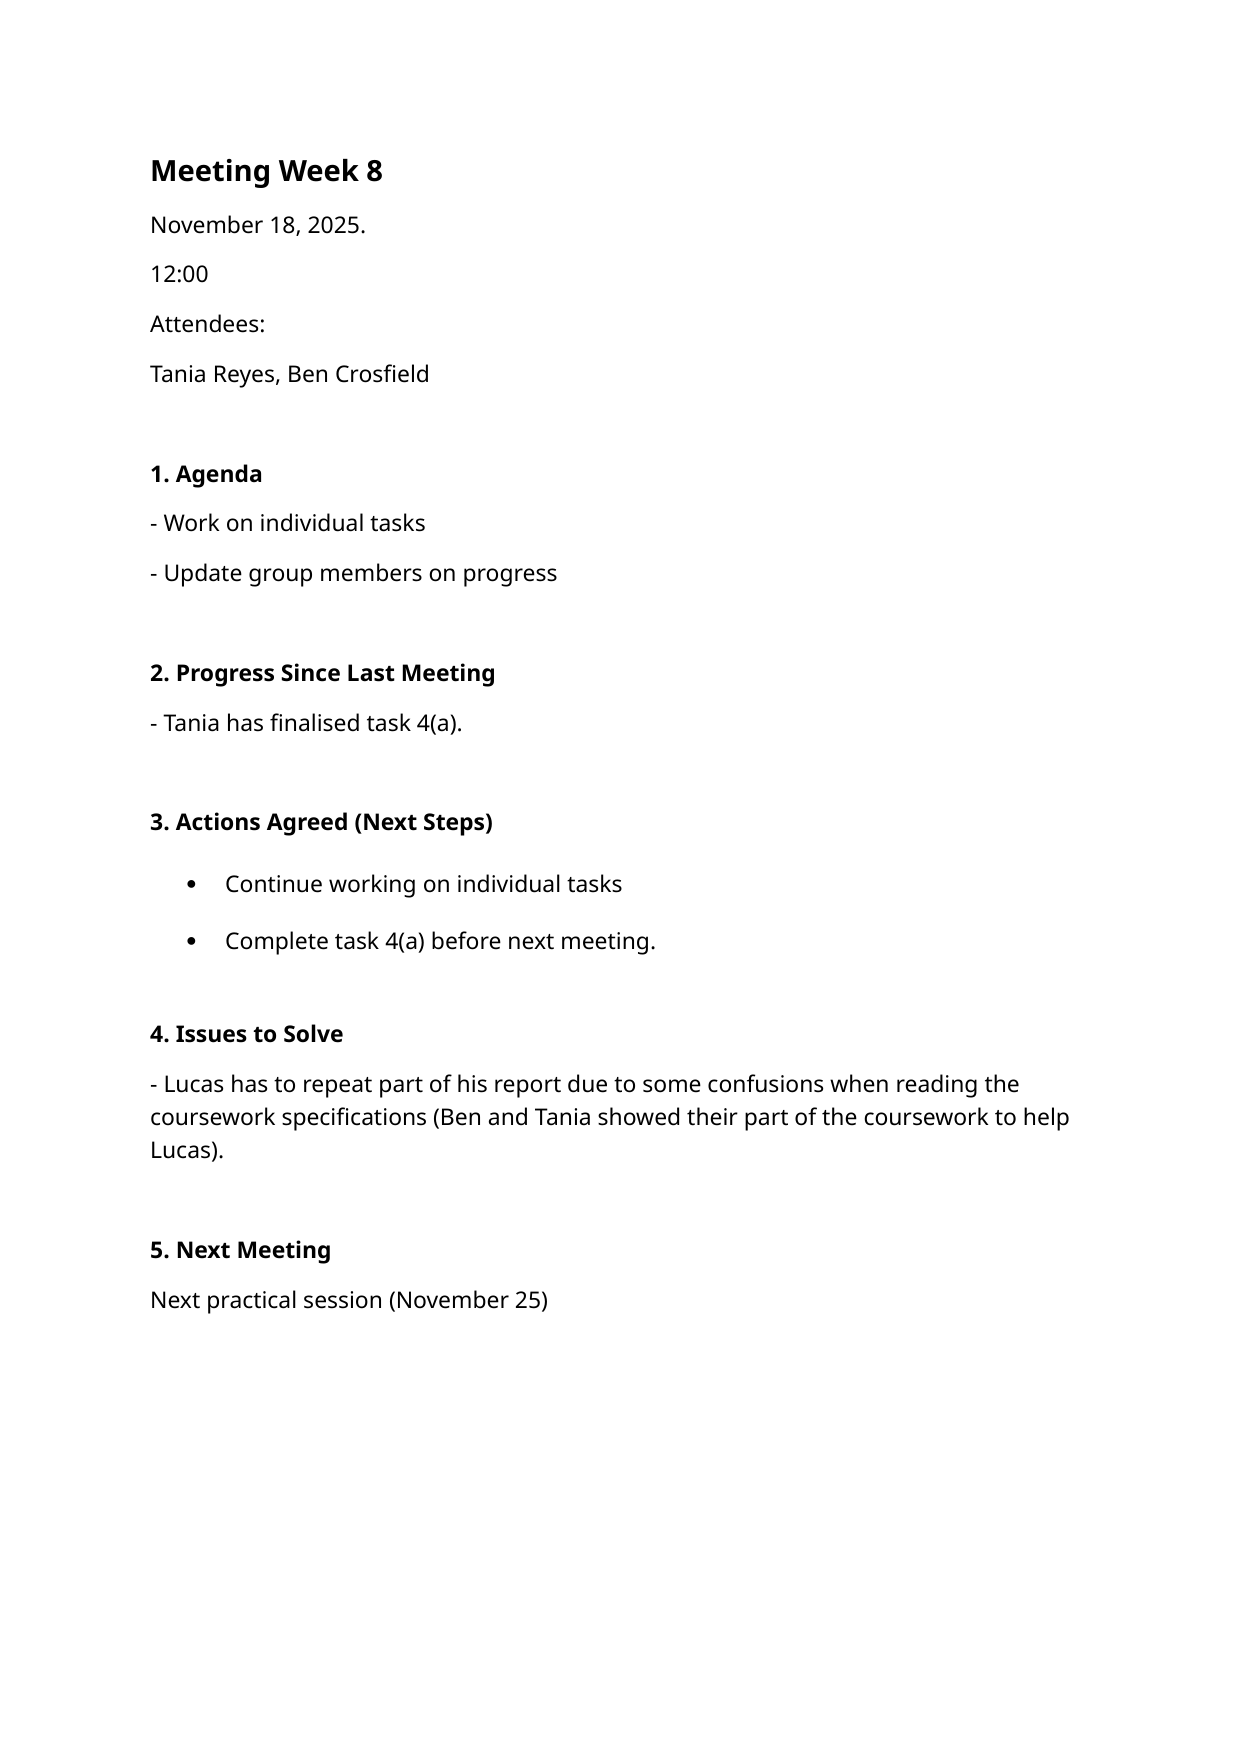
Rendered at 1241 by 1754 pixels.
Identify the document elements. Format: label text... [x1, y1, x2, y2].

text 5. Next Meeting [150, 1234, 1090, 1265]
text 4. Issues to Solve [150, 1018, 1090, 1049]
text Meeting Week 8 [150, 150, 1090, 190]
text November 18, 2025. [150, 209, 1090, 240]
text - Tania has finalised task 4(a). [150, 707, 1090, 738]
list Complete task 4(a) before next meeting. [187, 925, 1090, 956]
text 2. Progress Since Last Meeting [150, 657, 1090, 688]
text - Lucas has to repeat part of his report due to some confusions when reading the coursework specifications (Ben and Tania showed their part of the coursework to help Lucas). [150, 1068, 1090, 1166]
text 3. Actions Agreed (Next Steps) [150, 806, 1090, 837]
text 1. Agenda [150, 458, 1090, 489]
text 12:00 [150, 258, 1090, 290]
text - Work on individual tasks [150, 507, 1090, 539]
text Next practical session (November 25) [150, 1284, 1090, 1315]
text Tania Reyes, Ben Crosfield [150, 358, 1090, 389]
list Continue working on individual tasks [187, 868, 1090, 900]
text - Update group members on progress [150, 557, 1090, 588]
text Attendees: [150, 308, 1090, 339]
